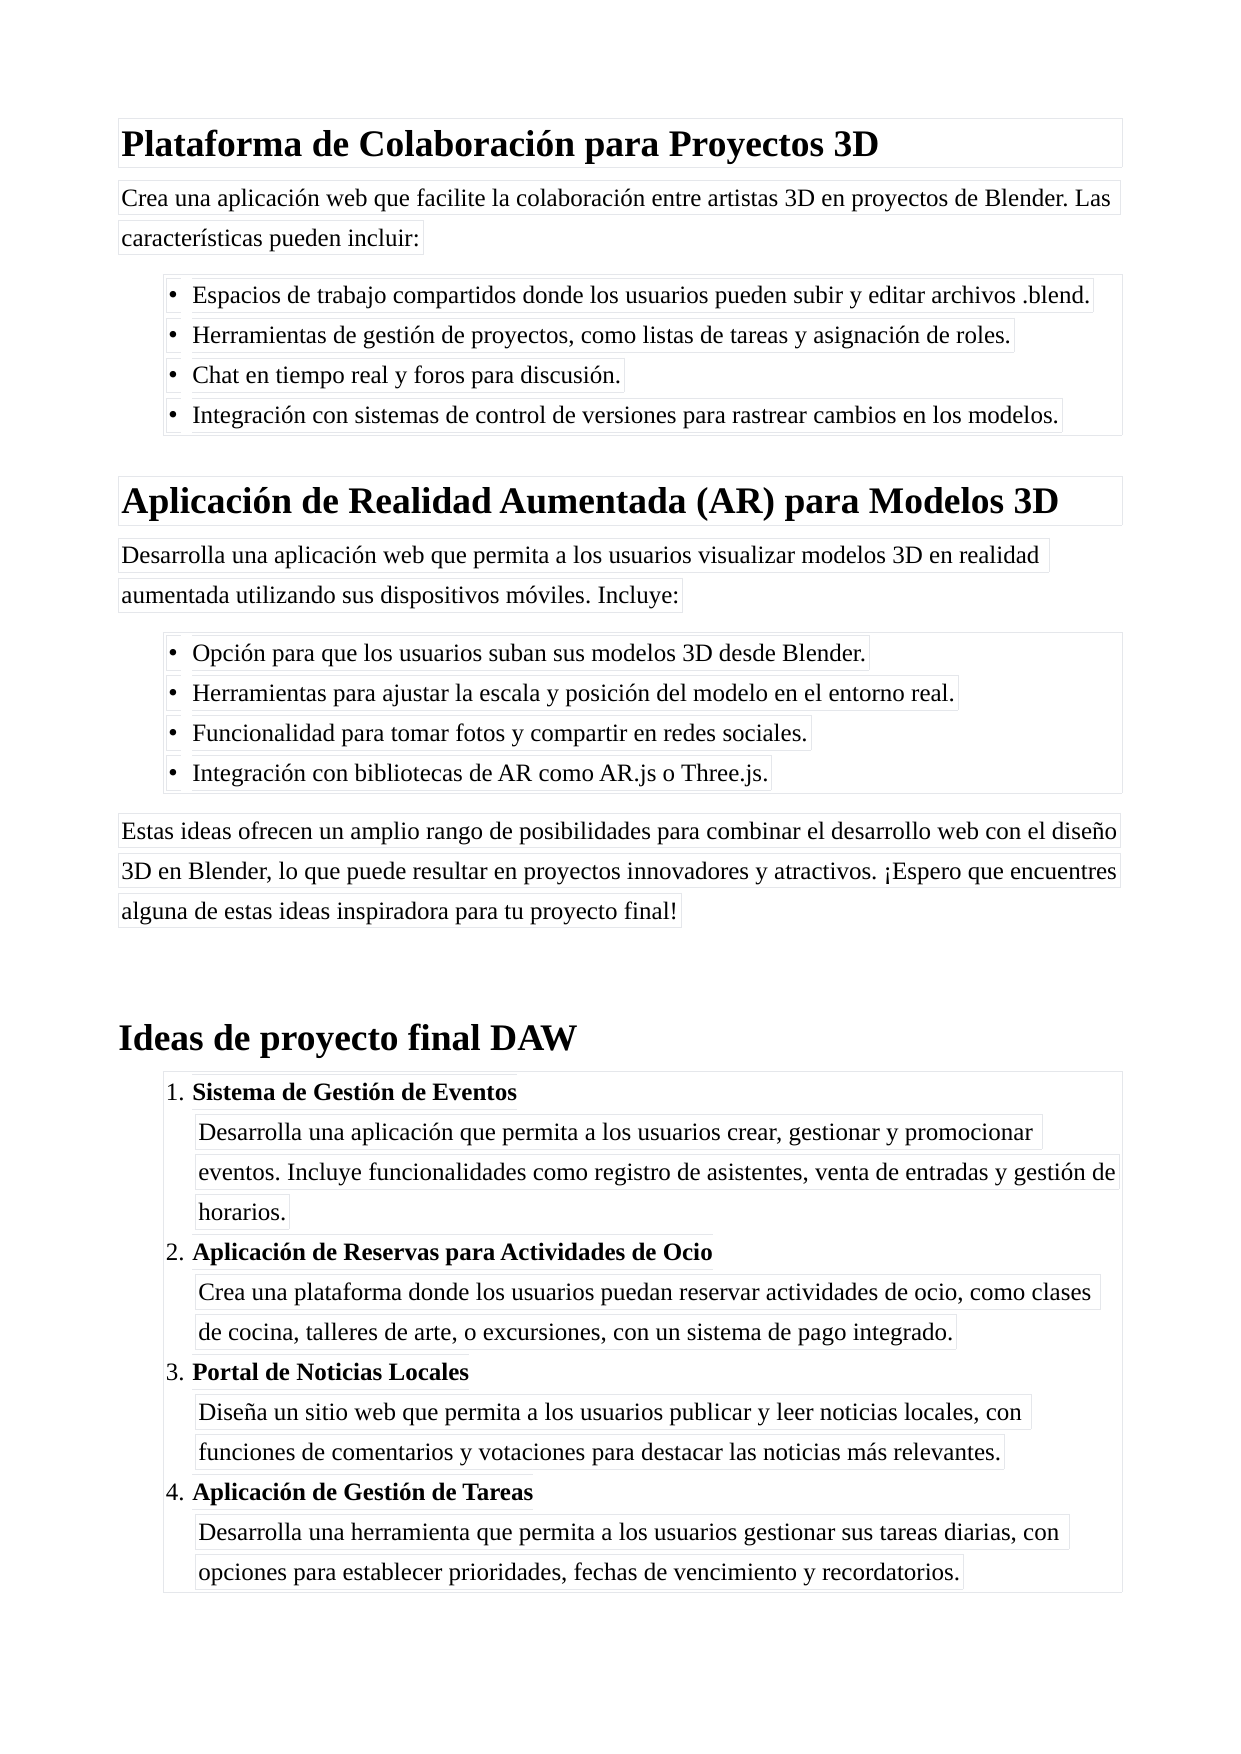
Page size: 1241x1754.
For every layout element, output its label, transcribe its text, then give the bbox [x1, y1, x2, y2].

list Integración con sistemas de control de versiones para rastrear cambios en los modelos. [164, 394, 1122, 435]
list Herramientas para ajustar la escala y posición del modelo en el entorno real. [164, 672, 1122, 710]
text Estas ideas ofrecen un amplio rango de posibilidades para combinar el desarrollo web con el diseño 3D en Blender, lo que puede resultar en proyectos innovadores y atractivos. ¡Espero que encuentres alguna de estas ideas inspiradora para tu proyecto final! [118, 813, 1122, 927]
list Aplicación de Gestión de Tareas Desarrolla una herramienta que permita a los usuarios gestionar sus tareas diarias, con opciones para establecer prioridades, fechas de vencimiento y recordatorios. [164, 1471, 1122, 1592]
list Chat en tiempo real y foros para discusión. [164, 354, 1122, 392]
list Espacios de trabajo compartidos donde los usuarios pueden subir y editar archivos .blend. [164, 275, 1122, 312]
subtitle Aplicación de Realidad Aumentada (AR) para Modelos 3D [119, 477, 1122, 525]
list Portal de Noticias Locales Diseña un sitio web que permita a los usuarios publicar y leer noticias locales, con funciones de comentarios y votaciones para destacar las noticias más relevantes. [164, 1351, 1122, 1469]
subtitle Plataforma de Colaboración para Proyectos 3D [119, 119, 1122, 167]
subtitle Ideas de proyecto final DAW [118, 1016, 1122, 1059]
list Funcionalidad para tomar fotos y compartir en redes sociales. [164, 712, 1122, 750]
list Herramientas de gestión de proyectos, como listas de tareas y asignación de roles. [164, 314, 1122, 352]
list Integración con bibliotecas de AR como AR.js o Three.js. [164, 752, 1122, 793]
list Sistema de Gestión de Eventos Desarrolla una aplicación que permita a los usuarios crear, gestionar y promocionar eventos. Incluye funcionalidades como registro de asistentes, venta de entradas y gestión de horarios. [164, 1072, 1122, 1229]
text Crea una aplicación web que facilite la colaboración entre artistas 3D en proyectos de Blender. Las características pueden incluir: [118, 180, 1122, 254]
text Desarrolla una aplicación web que permita a los usuarios visualizar modelos 3D en realidad aumentada utilizando sus dispositivos móviles. Incluye: [118, 537, 1122, 612]
list Opción para que los usuarios suban sus modelos 3D desde Blender. [164, 633, 1122, 670]
list Aplicación de Reservas para Actividades de Ocio Crea una plataforma donde los usuarios puedan reservar actividades de ocio, como clases de cocina, talleres de arte, o excursiones, con un sistema de pago integrado. [164, 1231, 1122, 1349]
